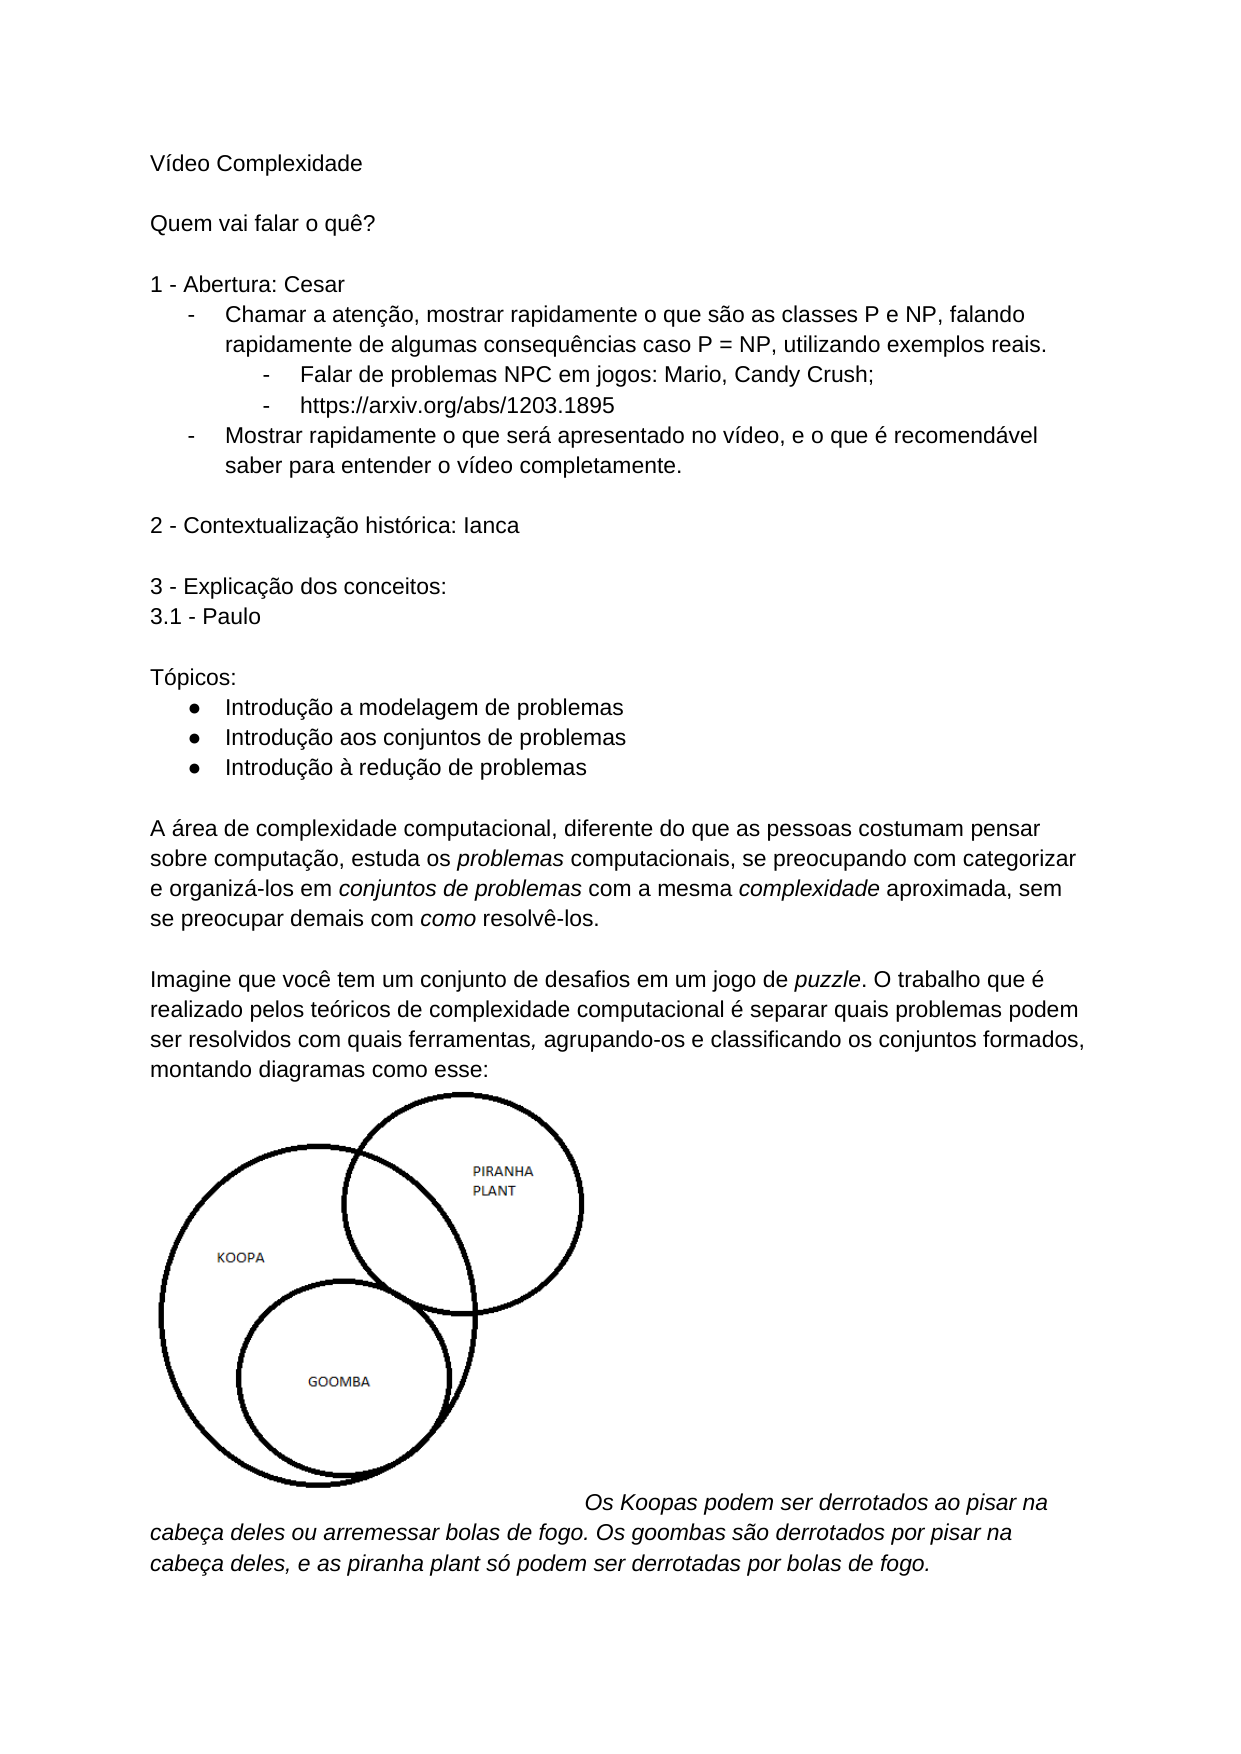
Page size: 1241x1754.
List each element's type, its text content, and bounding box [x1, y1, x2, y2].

picture [150, 1086, 585, 1503]
list Introdução à redução de problemas [187, 754, 1090, 781]
text Quem vai falar o quê? [150, 210, 1090, 237]
text 1 - Abertura: Cesar [150, 271, 1090, 297]
text A área de complexidade computacional, diferente do que as pessoas costumam pensar sobre computação, estuda os problemas computacionais, se preocupando com categorizar e organizá-los em conjuntos de problemas com a mesma complexidade aproximada, sem se preocupar demais com como resolvê-los. [150, 814, 1090, 932]
list Introdução aos conjuntos de problemas [187, 724, 1090, 750]
list Mostrar rapidamente o que será apresentado no vídeo, e o que é recomendável saber para entender o vídeo completamente. [187, 422, 1090, 478]
list Introdução a modelagem de problemas [187, 694, 1090, 720]
text Imagine que você tem um conjunto de desafios em um jogo de puzzle. O trabalho que é realizado pelos teóricos de complexidade computacional é separar quais problemas podem ser resolvidos com quais ferramentas, agrupando-os e classificando os conjuntos formados, montando diagramas como esse: [150, 966, 1090, 1083]
text 3 - Explicação dos conceitos: [150, 573, 1090, 599]
list Falar de problemas NPC em jogos: Mario, Candy Crush; [262, 361, 1090, 388]
text Os Koopas podem ser derrotados ao pisar na cabeça deles ou arremessar bolas de fogo. Os goombas são derrotados por pisar na cabeça deles, e as piranha plant só podem ser derrotadas por bolas de fogo. [150, 1086, 1090, 1576]
text 2 - Contextualização histórica: Ianca [150, 512, 1090, 539]
list Chamar a atenção, mostrar rapidamente o que são as classes P e NP, falando rapidamente de algumas consequências caso P = NP, utilizando exemplos reais. [187, 301, 1090, 358]
text Tópicos: [150, 663, 1090, 690]
text Vídeo Complexidade [150, 150, 1090, 176]
text 3.1 - Paulo [150, 603, 1090, 629]
list https://arxiv.org/abs/1203.1895 [262, 392, 1090, 418]
